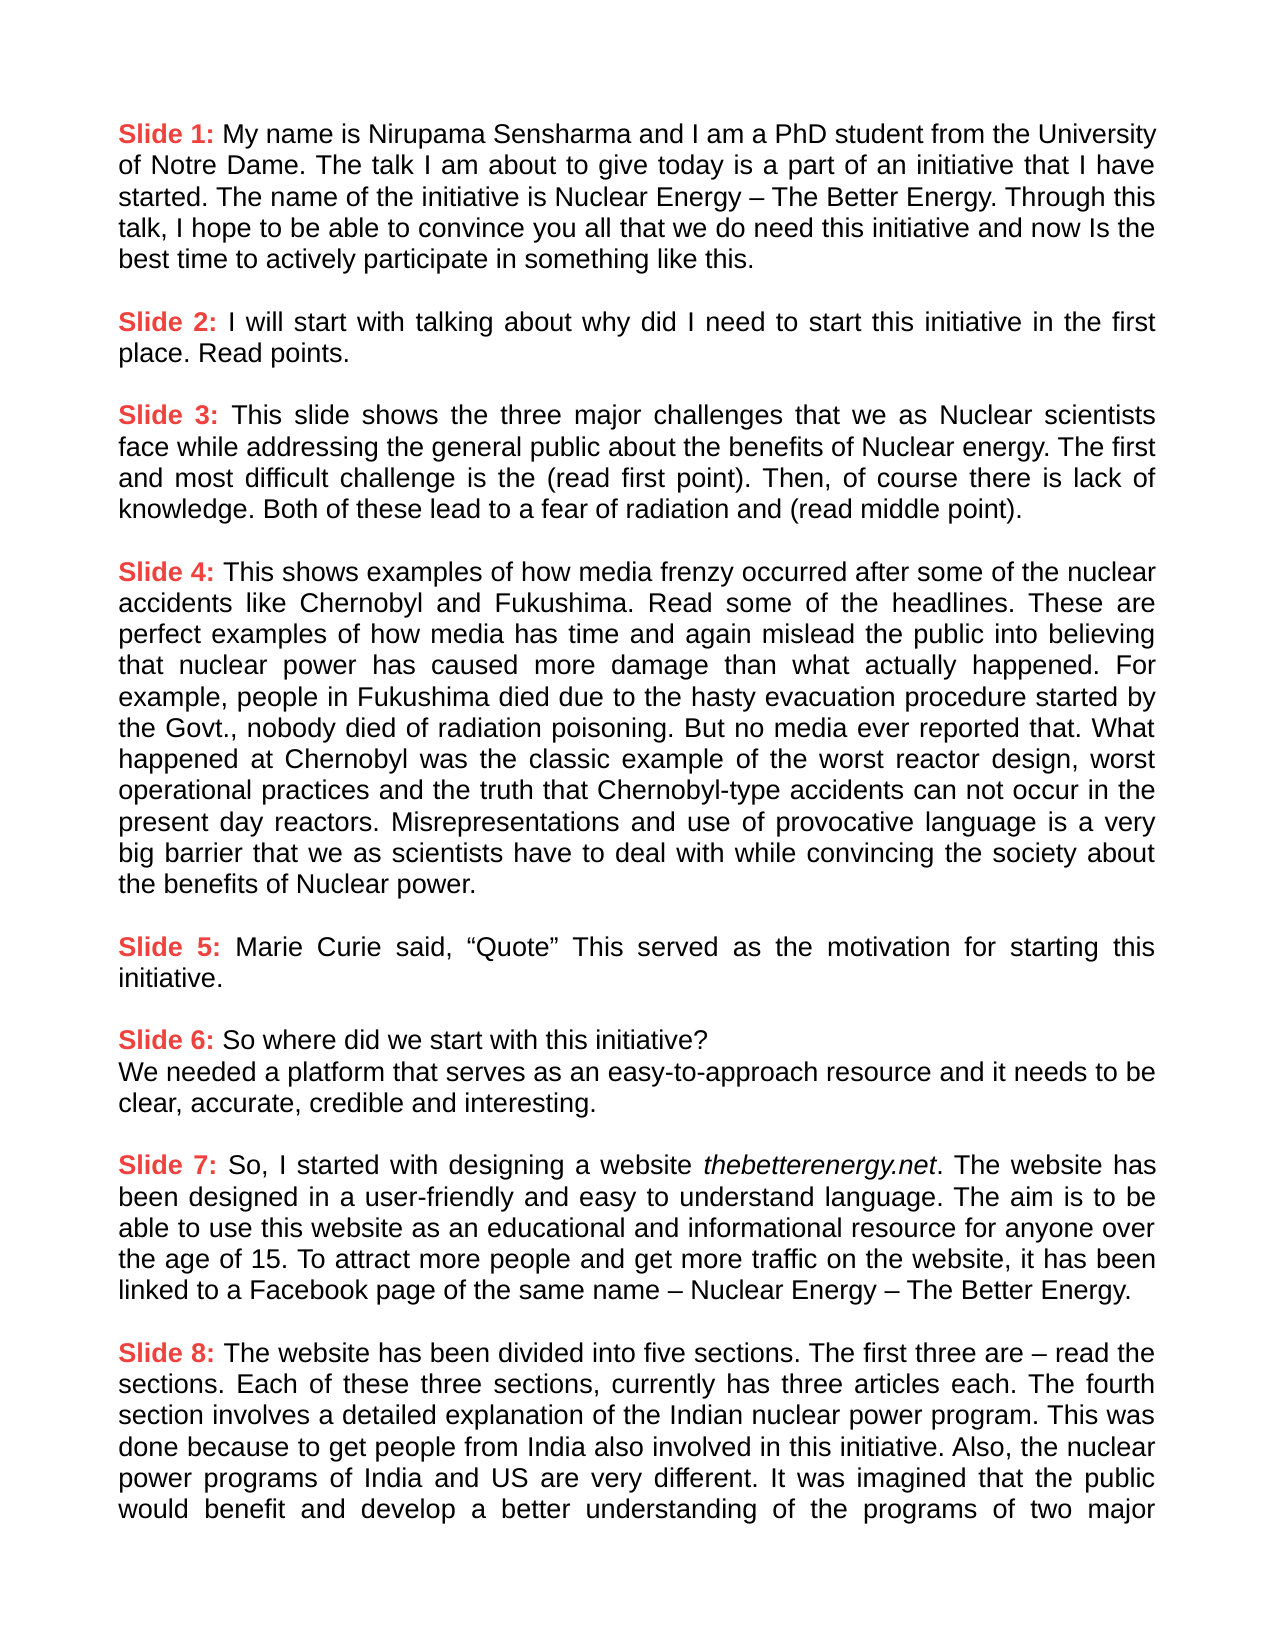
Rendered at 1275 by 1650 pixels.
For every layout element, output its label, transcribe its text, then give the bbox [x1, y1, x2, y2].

text Slide 4: This shows examples of how media frenzy occurred after some of the nuclear accidents like Chernobyl and Fukushima. Read some of the headlines. These are perfect examples of how media has time and again mislead the public into believing that nuclear power has caused more damage than what actually happened. For example, people in Fukushima died due to the hasty evacuation procedure started by the Govt., nobody died of radiation poisoning. But no media ever reported that. What happened at Chernobyl was the classic example of the worst reactor design, worst operational practices and the truth that Chernobyl-type accidents can not occur in the present day reactors. Misrepresentations and use of provocative language is a very big barrier that we as scientists have to deal with while convincing the society about the benefits of Nuclear power. [118, 556, 1157, 899]
text We needed a platform that serves as an easy-to-approach resource and it needs to be clear, accurate, credible and interesting. [118, 1056, 1157, 1118]
text Slide 1: My name is Nirupama Sensharma and I am a PhD student from the University of Notre Dame. The talk I am about to give today is a part of an initiative that I have started. The name of the initiative is Nuclear Energy – The Better Energy. Through this talk, I hope to be able to convince you all that we do need this initiative and now Is the best time to actively participate in something like this. [118, 118, 1157, 274]
text Slide 2: I will start with talking about why did I need to start this initiative in the first place. Read points. [118, 306, 1157, 368]
text Slide 3: This slide shows the three major challenges that we as Nuclear scientists face while addressing the general public about the benefits of Nuclear energy. The first and most difficult challenge is the (read first point). Then, of course there is lack of knowledge. Both of these lead to a fear of radiation and (read middle point). [118, 399, 1157, 524]
text Slide 7: So, I started with designing a website thebetterenergy.net. The website has been designed in a user-friendly and easy to understand language. The aim is to be able to use this website as an educational and informational resource for anyone over the age of 15. To attract more people and get more traffic on the website, it has been linked to a Facebook page of the same name – Nuclear Energy – The Better Energy. [118, 1149, 1157, 1306]
text Slide 5: Marie Curie said, “Quote” This served as the motivation for starting this initiative. [118, 931, 1157, 993]
text Slide 6: So where did we start with this initiative? [118, 1024, 1157, 1056]
text Slide 8: The website has been divided into five sections. The first three are – read the sections. Each of these three sections, currently has three articles each. The fourth section involves a detailed explanation of the Indian nuclear power program. This was done because to get people from India also involved in this initiative. Also, the nuclear power programs of India and US are very different. It was imagined that the public would benefit and develop a better understanding of the programs of two major [118, 1337, 1157, 1524]
